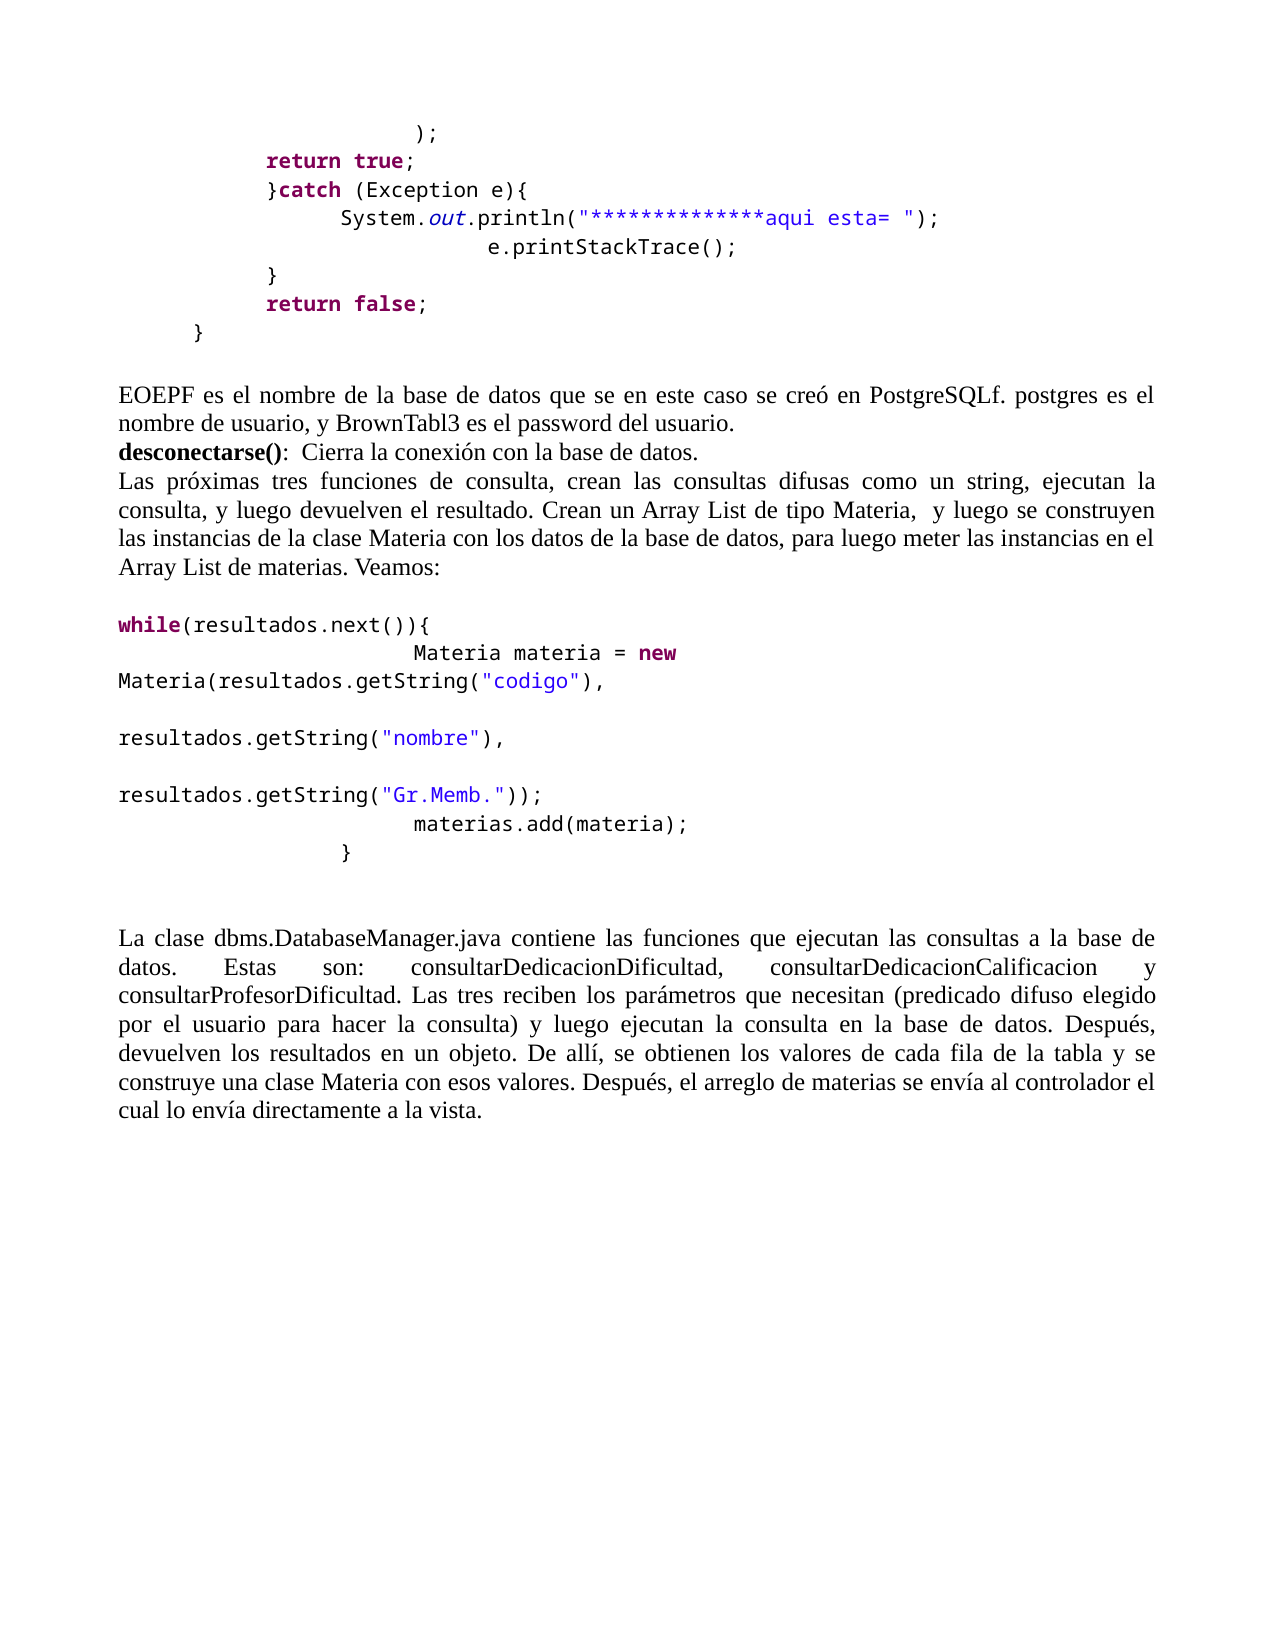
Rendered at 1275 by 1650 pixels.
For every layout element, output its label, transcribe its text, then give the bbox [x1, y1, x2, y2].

text e.printStackTrace(); [118, 232, 1157, 260]
text } [118, 837, 1157, 866]
text } [118, 260, 1157, 289]
text return false; [118, 289, 1157, 317]
text System.out.println("**************aqui esta= "); [118, 203, 1157, 232]
text resultados.getString("nombre"), [118, 695, 1157, 752]
text Materia materia = new Materia(resultados.getString("codigo"), [118, 638, 1157, 695]
text resultados.getString("Gr.Memb.")); [118, 752, 1157, 809]
text } [118, 317, 1157, 346]
text materias.add(materia); [118, 809, 1157, 837]
text }catch (Exception e){ [118, 175, 1157, 203]
text desconectarse(): Cierra la conexión con la base de datos. [118, 437, 1157, 466]
text La clase dbms.DatabaseManager.java contiene las funciones que ejecutan las consultas a la base de datos. Estas son: consultarDedicacionDificultad, consultarDedicacionCalificacion y consultarProfesorDificultad. Las tres reciben los parámetros que necesitan (predicado difuso elegido por el usuario para hacer la consulta) y luego ejecutan la consulta en la base de datos. Después, devuelven los resultados en un objeto. De allí, se obtienen los valores de cada fila de la tabla y se construye una clase Materia con esos valores. Después, el arreglo de materias se envía al controlador el cual lo envía directamente a la vista. [118, 923, 1157, 1124]
text EOEPF es el nombre de la base de datos que se en este caso se creó en PostgreSQLf. postgres es el nombre de usuario, y BrownTabl3 es el password del usuario. [118, 380, 1157, 437]
text ); [118, 118, 1157, 147]
text Las próximas tres funciones de consulta, crean las consultas difusas como un string, ejecutan la consulta, y luego devuelven el resultado. Crean un Array List de tipo Materia, y luego se construyen las instancias de la clase Materia con los datos de la base de datos, para luego meter las instancias en el Array List de materias. Veamos: [118, 466, 1157, 581]
text return true; [118, 147, 1157, 175]
text while(resultados.next()){ [118, 610, 1157, 638]
